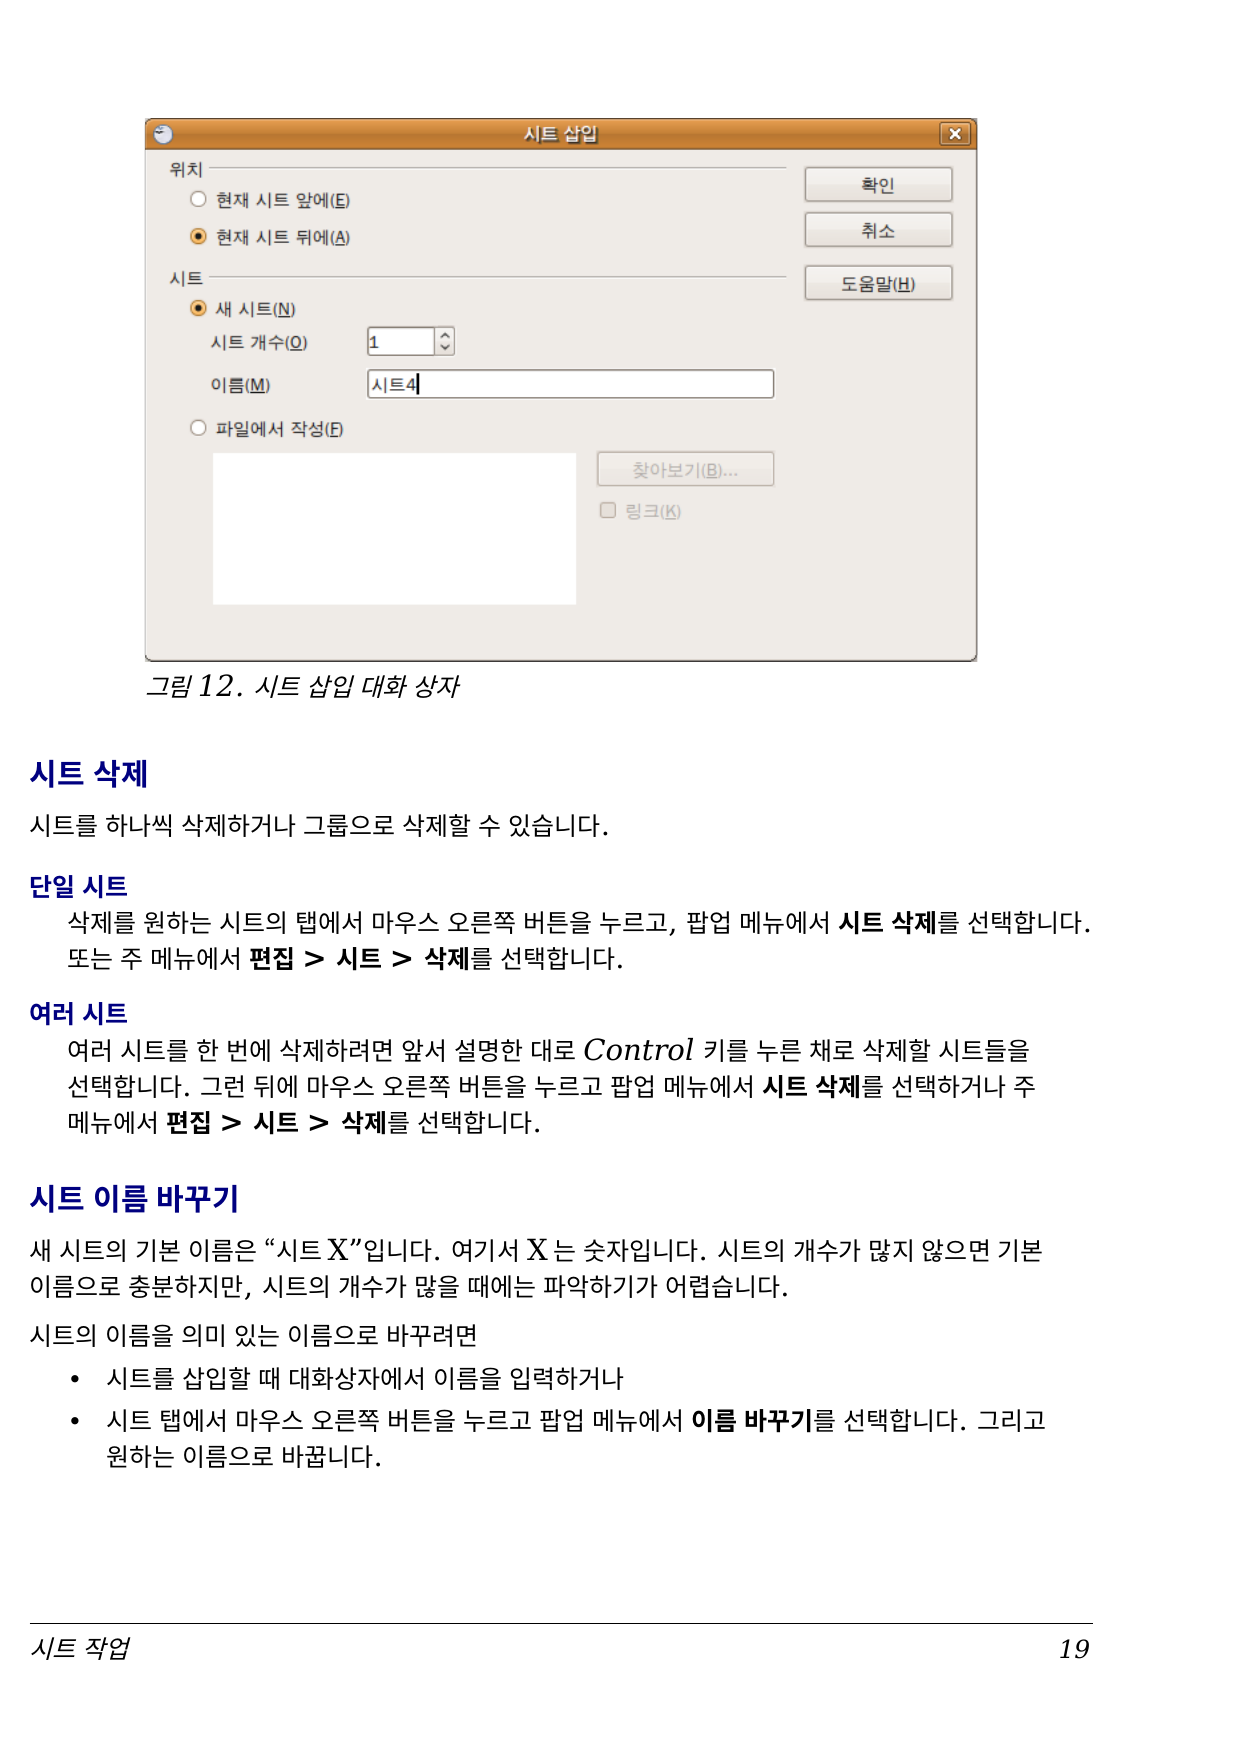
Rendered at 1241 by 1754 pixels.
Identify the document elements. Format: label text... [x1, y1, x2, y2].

text 단일 시트 [29, 867, 1093, 904]
subtitle 시트 이름 바꾸기 [29, 1175, 1093, 1219]
text 여러 시트를 한 번에 삭제하려면 앞서 설명한 대로 Control 키를 누른 채로 삭제할 시트들을 선택합니다. 그런 뒤에 마우스 오른쪽 버튼을 누르고 팝업 메뉴에서 시트 삭제를 선택하거나 주 메뉴에서 편집 > 시트 > 삭제를 선택합니다. [67, 1031, 1093, 1140]
text 그림 12. 시트 삽입 대화 상자 [145, 668, 977, 704]
text 삭제를 원하는 시트의 탭에서 마우스 오른쪽 버튼을 누르고, 팝업 메뉴에서 시트 삭제를 선택합니다. 또는 주 메뉴에서 편집 > 시트 > 삭제를 선택합니다. [67, 904, 1093, 976]
list 시트의 이름을 의미 있는 이름으로 바꾸려면 [29, 1316, 1093, 1353]
picture [144, 118, 978, 662]
text 새 시트의 기본 이름은 “시트X”입니다. 여기서 X는 숫자입니다. 시트의 개수가 많지 않으면 기본 이름으로 충분하지만, 시트의 개수가 많을 때에는 파악하기가 어렵습니다. [29, 1231, 1093, 1304]
list 시트 탭에서 마우스 오른쪽 버튼을 누르고 팝업 메뉴에서 이름 바꾸기를 선택합니다. 그리고 원하는 이름으로 바꿉니다. [67, 1402, 1093, 1474]
text 시트를 하나씩 삭제하거나 그룹으로 삭제할 수 있습니다. [29, 806, 1093, 842]
text 여러 시트 [29, 995, 1093, 1031]
list 시트를 삽입할 때 대화상자에서 이름을 입력하거나 [67, 1359, 1093, 1395]
subtitle 시트 삭제 [29, 750, 1093, 794]
